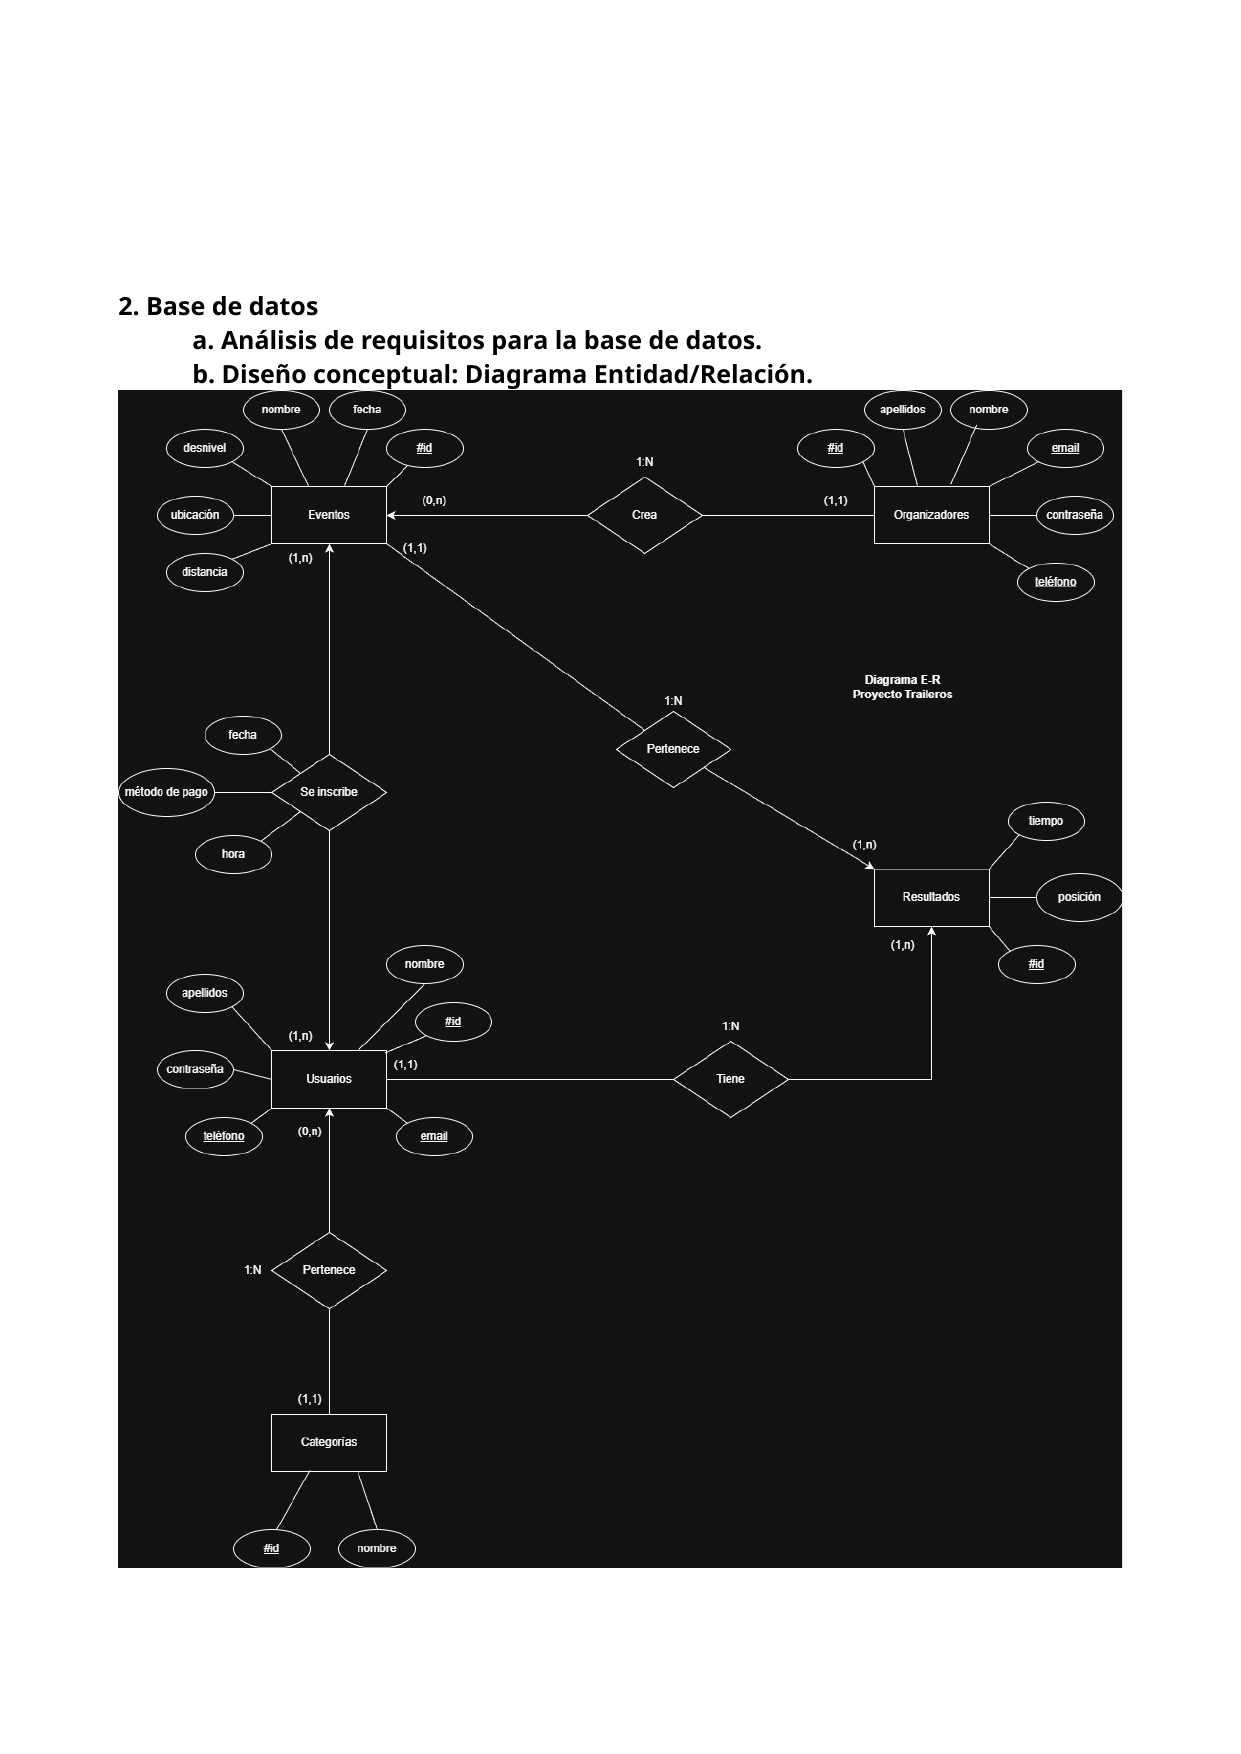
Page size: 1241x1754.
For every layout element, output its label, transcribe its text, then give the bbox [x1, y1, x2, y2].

text a. Análisis de requisitos para la base de datos. [118, 322, 1122, 357]
picture [118, 390, 1123, 1568]
text b. Diseño conceptual: Diagrama Entidad/Relación. [118, 357, 1122, 390]
text 2. Base de datos [118, 288, 1122, 322]
